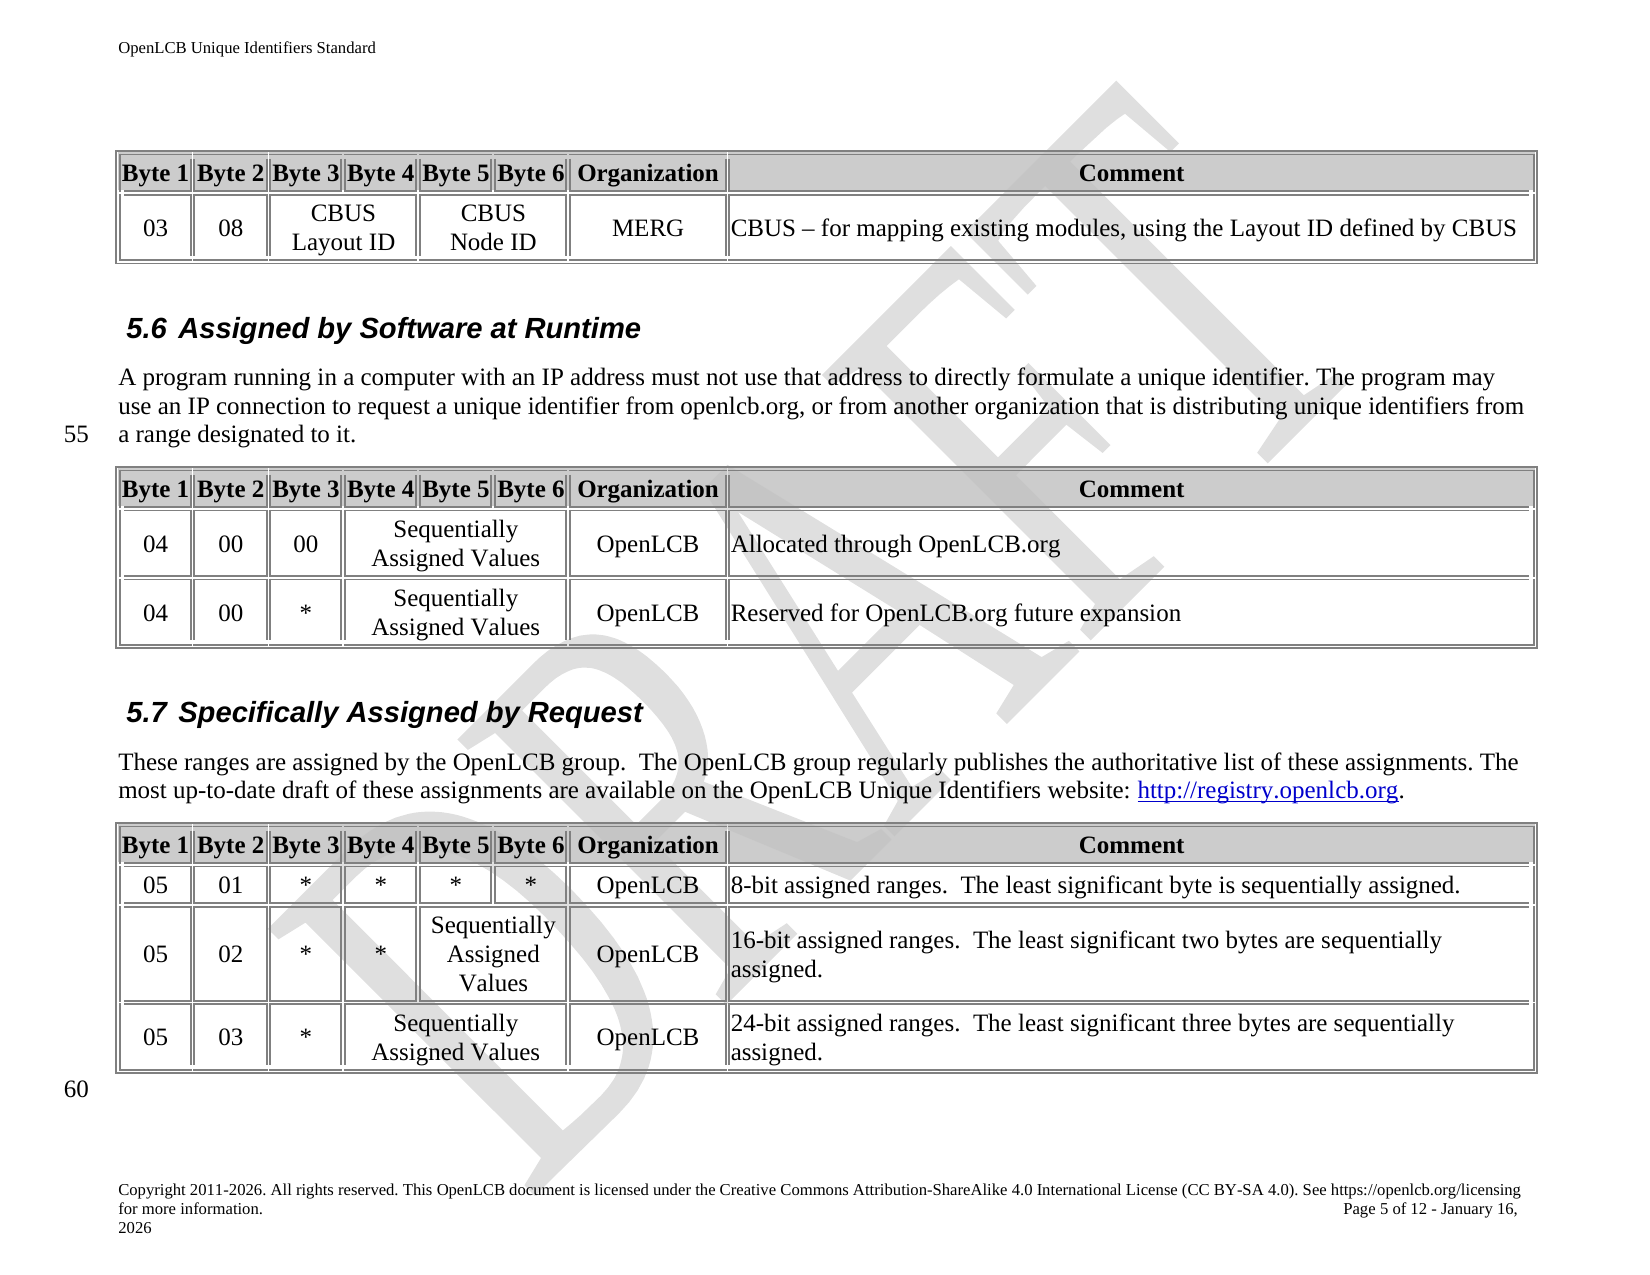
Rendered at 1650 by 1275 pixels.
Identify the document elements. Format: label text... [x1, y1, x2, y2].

table_cell * [496, 877, 528, 902]
table_cell CBUS Layout ID [269, 190, 418, 259]
table_cell OpenLCB [571, 867, 663, 902]
table_cell Allocated through OpenLCB.org [1050, 506, 1535, 575]
table_cell Sequentially Assigned Values [343, 580, 565, 644]
table_header Byte 4 [376, 849, 415, 862]
table_header Byte 4 [343, 827, 374, 852]
table_header Comment [1017, 471, 1533, 506]
table_cell MERG [568, 190, 727, 259]
table_cell 00 [271, 511, 340, 575]
table_cell 03 [193, 1005, 268, 1069]
table_header Byte 5 [421, 849, 471, 862]
table_cell OpenLCB [571, 511, 725, 575]
table_header Byte 4 [343, 468, 418, 506]
subtitle Specifically Assigned by Request [686, 696, 852, 729]
table_cell OpenLCB [649, 1005, 727, 1069]
table_header Byte 2 [193, 471, 268, 506]
table_cell * [346, 867, 415, 902]
table_cell 04 [118, 575, 192, 644]
table_cell 03 [118, 190, 192, 259]
table_cell * [269, 1000, 343, 1069]
table_cell * [421, 867, 490, 902]
subtitle [1221, 311, 1532, 344]
table_cell 04 [118, 506, 192, 575]
table_cell 01 [195, 867, 266, 902]
text A program running in a computer with an IP address must not use that address to directly formulate a unique identifier. The program may use an IP connection to request a unique identifier from openlcb.org, or from another organization that is distributing unique identifiers from a range designated to it. [118, 362, 938, 448]
table_header Byte 1 [121, 471, 192, 506]
table_cell Sequentially Assigned Values [436, 1000, 568, 1069]
subtitle [890, 311, 1202, 344]
table_cell CBUS – for mapping existing modules, using the Layout ID defined by CBUS [1102, 190, 1535, 259]
table_header [740, 471, 996, 506]
table_cell CBUS Node ID [418, 190, 568, 259]
table_header Byte 5 [418, 152, 493, 190]
table_cell * [346, 908, 415, 981]
table_header Organization [568, 152, 727, 190]
table_header [730, 831, 803, 862]
subtitle Specifically Assigned by Request [855, 696, 1532, 729]
table_cell * [271, 924, 340, 1000]
table_cell Reserved for OpenLCB.org future expansion [782, 580, 896, 644]
table_header Byte 3 [269, 468, 343, 506]
table_header Byte 3 [269, 152, 343, 190]
table_cell Reserved for OpenLCB.org future expansion [918, 575, 1535, 644]
table_cell 00 [193, 580, 268, 644]
table_cell 05 [118, 902, 192, 1000]
table_cell 05 [118, 1000, 192, 1069]
table_cell Allocated through OpenLCB.org [740, 514, 838, 575]
text These ranges are assigned by the OpenLCB group. The OpenLCB group regularly publishes the authoritative list of these assignments. The most up-to-date draft of these assignments are available on the OpenLCB Unique Identifiers website: http://registry.openlcb.org. [705, 747, 897, 804]
table_cell Sequentially Assigned Values [421, 908, 565, 1000]
table_header Comment [1071, 155, 1533, 190]
table_cell OpenLCB [571, 946, 609, 1000]
table_header Byte 4 [343, 152, 418, 190]
table_header Byte 6 [493, 824, 568, 862]
table_cell OpenLCB [590, 908, 725, 1000]
table_cell Allocated through OpenLCB.org [805, 511, 1065, 575]
table_header Byte 5 [418, 468, 493, 506]
table_cell Reserved for OpenLCB.org future expansion [728, 580, 799, 644]
table_cell * [271, 867, 328, 902]
table_header Organization [568, 468, 723, 506]
table_cell Sequentially Assigned Values [343, 1004, 450, 1069]
table_header Byte 6 [493, 468, 568, 506]
table_cell 16-bit assigned ranges. The least significant two bytes are sequentially assigned. [728, 902, 1535, 1000]
text These ranges are assigned by the OpenLCB group. The OpenLCB group regularly publishes the authoritative list of these assignments. The most up-to-date draft of these assignments are available on the OpenLCB Unique Identifiers website: http://registry.openlcb.org. [560, 747, 678, 804]
table_header Byte 1 [121, 155, 192, 190]
table_cell 00 [195, 511, 266, 575]
text These ranges are assigned by the OpenLCB group. The OpenLCB group regularly publishes the authoritative list of these assignments. The most up-to-date draft of these assignments are available on the OpenLCB Unique Identifiers website: http://registry.openlcb.org. [888, 747, 1532, 804]
table_cell [271, 908, 287, 924]
table_cell 05 [118, 862, 192, 902]
table_cell * [549, 867, 565, 882]
table_header Byte 6 [493, 152, 568, 190]
table_header Comment [822, 827, 1533, 862]
table_cell CBUS – for mapping existing modules, using the Layout ID defined by CBUS [999, 196, 1117, 259]
subtitle Specifically Assigned by Request [532, 696, 665, 729]
table_cell [346, 965, 381, 1000]
table_cell 02 [195, 908, 266, 1000]
text These ranges are assigned by the OpenLCB group. The OpenLCB group regularly publishes the authoritative list of these assignments. The most up-to-date draft of these assignments are available on the OpenLCB Unique Identifiers website: http://registry.openlcb.org. [118, 747, 565, 804]
table_cell 8-bit assigned ranges. The least significant byte is sequentially assigned. [730, 862, 1535, 902]
table_cell Sequentially Assigned Values [346, 511, 565, 575]
table_cell OpenLCB [568, 1000, 622, 1069]
table_cell 08 [193, 196, 268, 259]
table_header Byte 2 [193, 155, 268, 190]
table_header Byte 2 [193, 827, 268, 862]
table_cell 24-bit assigned ranges. The least significant three bytes are sequentially assigned. [728, 1000, 1535, 1069]
table_cell CBUS – for mapping existing modules, using the Layout ID defined by CBUS [728, 196, 999, 259]
table_cell OpenLCB [571, 580, 727, 644]
table_header [728, 155, 1040, 190]
table_cell Allocated through OpenLCB.org [730, 546, 756, 575]
subtitle Assigned by Software at Runtime [118, 311, 884, 344]
text A program running in a computer with an IP address must not use that address to directly formulate a unique identifier. The program may use an IP connection to request a unique identifier from openlcb.org, or from another organization that is distributing unique identifiers from a range designated to it. [904, 362, 1278, 448]
text A program running in a computer with an IP address must not use that address to directly formulate a unique identifier. The program may use an IP connection to request a unique identifier from openlcb.org, or from another organization that is distributing unique identifiers from a range designated to it. [1272, 362, 1532, 448]
table_header Organization [568, 824, 623, 862]
table_cell [334, 894, 340, 902]
table_header Organization [656, 827, 726, 862]
table_header Byte 3 [269, 824, 343, 862]
subtitle Specifically Assigned by Request [118, 696, 499, 729]
table_header Byte 1 [121, 827, 192, 862]
table_cell * [269, 575, 343, 644]
table_cell OpenLCB [680, 867, 725, 902]
